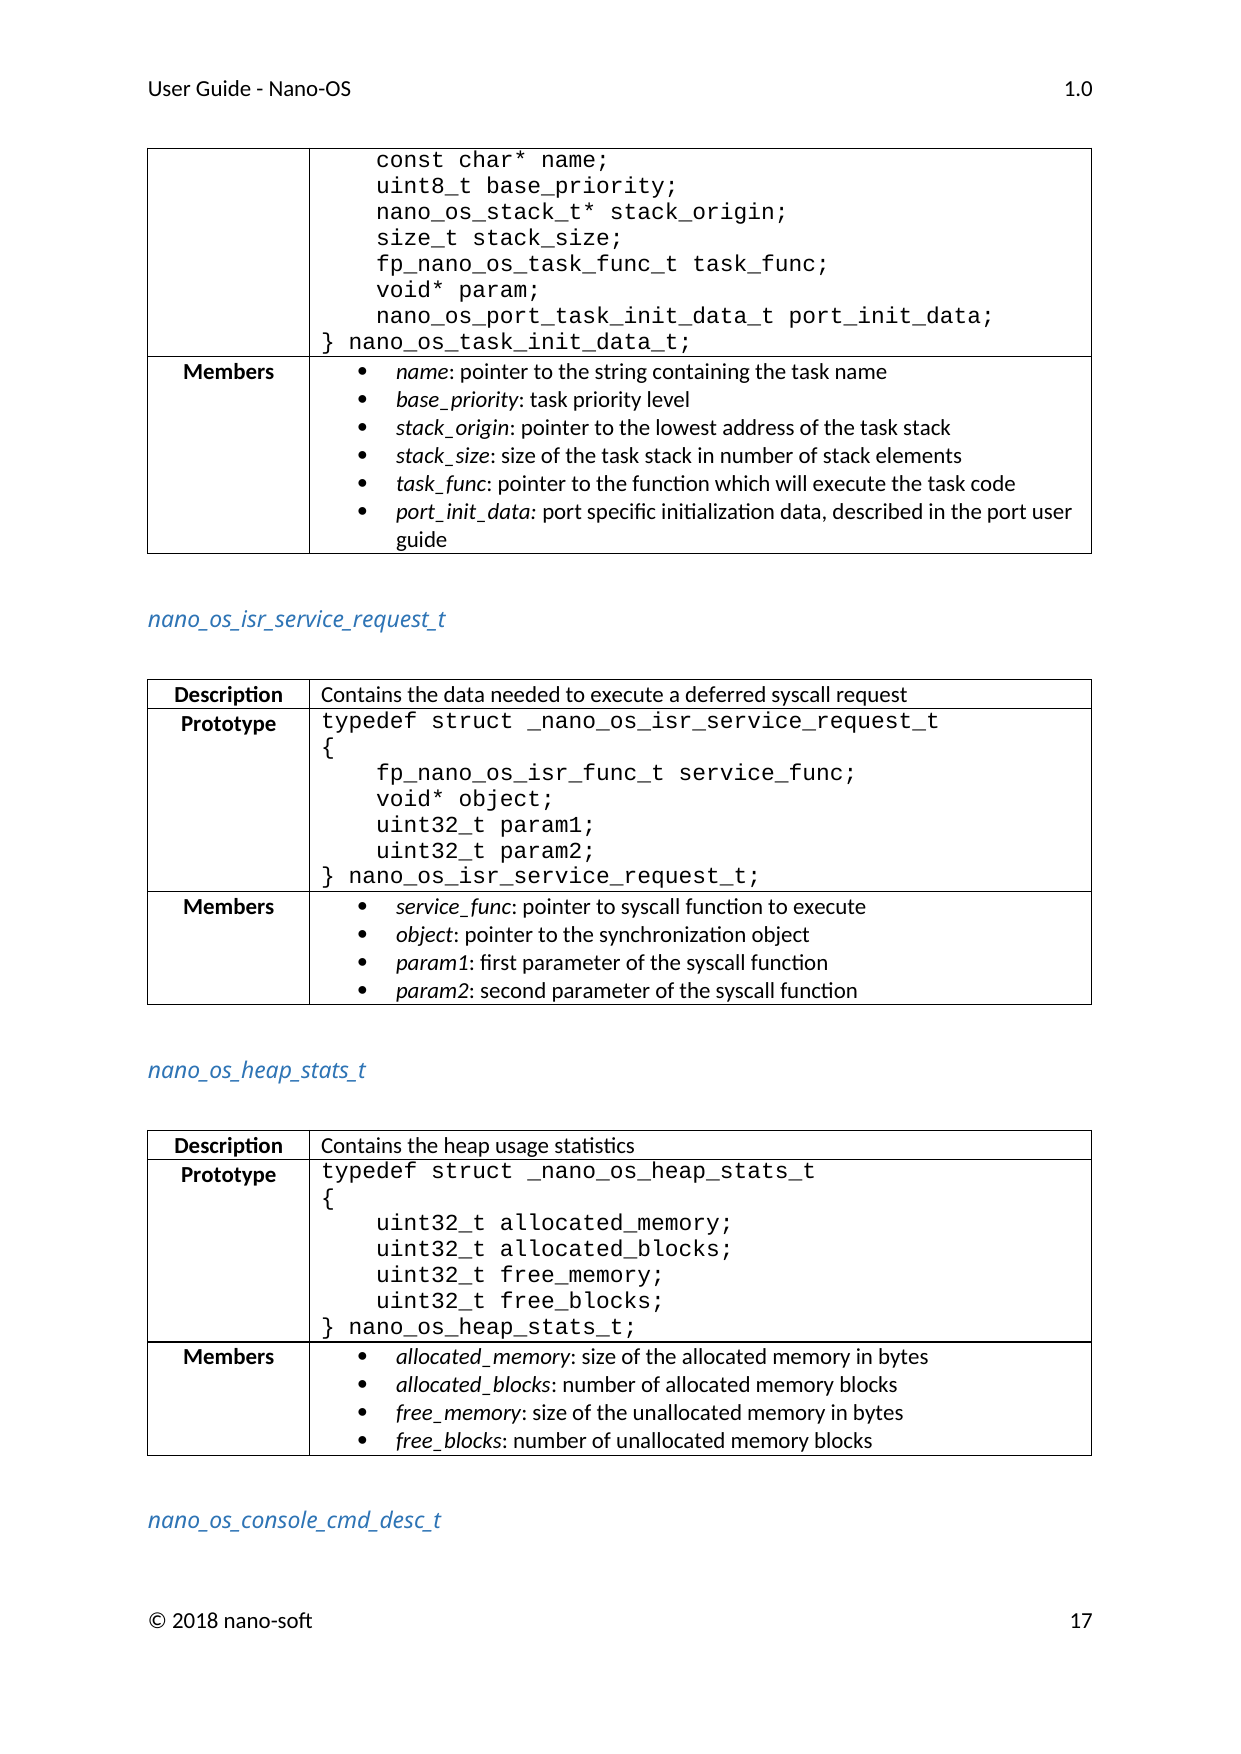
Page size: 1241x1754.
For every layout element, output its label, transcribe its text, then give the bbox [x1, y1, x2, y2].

table_header Description [148, 1131, 309, 1159]
table_cell name: pointer to the string containing the task name base_priority: task priority level stack_origin: pointer to the lowest address of the task stack stack_size: size of the task stack in number of stack elements task_func: pointer to the function which will execute the task code port_init_data: port specific initialization data, described in the port user guide [310, 357, 1091, 553]
table_cell service_func: pointer to syscall function to execute object: pointer to the synchronization object param1: first parameter of the syscall function param2: second parameter of the syscall function [310, 892, 1091, 1004]
table_header Description [148, 680, 309, 708]
table_cell typedef struct _nano_os_isr_service_request_t { fp_nano_os_isr_func_t service_func; void* object; uint32_t param1; uint32_t param2; } nano_os_isr_service_request_t; [310, 709, 1091, 891]
table_cell Members [148, 892, 309, 1004]
table_cell const char* name; uint8_t base_priority; nano_os_stack_t* stack_origin; size_t stack_size; fp_nano_os_task_func_t task_func; void* param; nano_os_port_task_init_data_t port_init_data; } nano_os_task_init_data_t; [310, 149, 1091, 356]
table_cell Members [148, 357, 309, 553]
subtitle nano_os_console_cmd_desc_t [148, 1504, 1093, 1536]
table_cell allocated_memory: size of the allocated memory in bytes allocated_blocks: number of allocated memory blocks free_memory: size of the unallocated memory in bytes free_blocks: number of unallocated memory blocks [310, 1343, 1091, 1454]
table_cell Prototype [148, 1160, 309, 1341]
table_cell Prototype [148, 709, 309, 891]
table_cell Members [148, 1343, 309, 1454]
table_header Contains the heap usage statistics [310, 1131, 1091, 1159]
table_cell typedef struct _nano_os_heap_stats_t { uint32_t allocated_memory; uint32_t allocated_blocks; uint32_t free_memory; uint32_t free_blocks; } nano_os_heap_stats_t; [310, 1160, 1091, 1341]
subtitle nano_os_isr_service_request_t [148, 603, 1093, 634]
table_header Contains the data needed to execute a deferred syscall request [310, 680, 1091, 708]
table_cell [148, 149, 309, 356]
subtitle nano_os_heap_stats_t [148, 1054, 1093, 1085]
